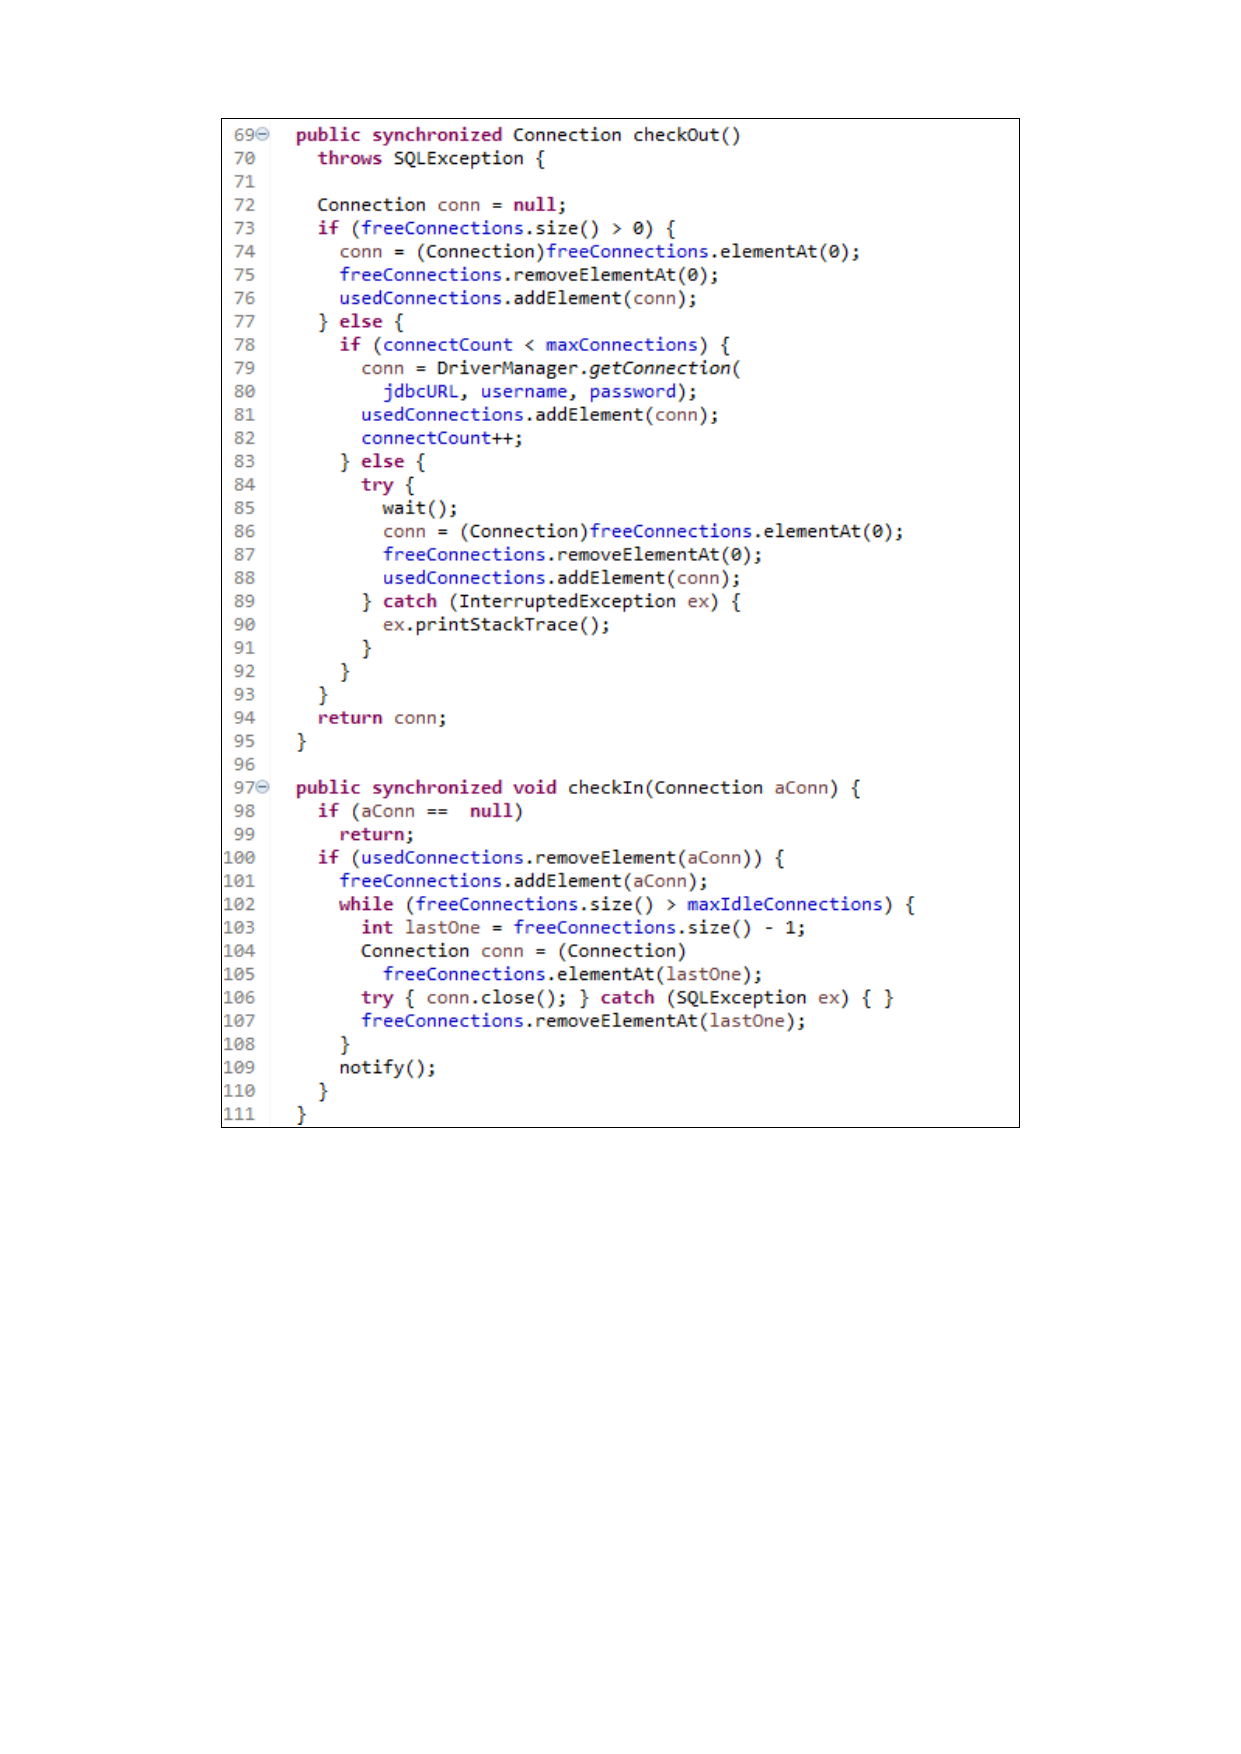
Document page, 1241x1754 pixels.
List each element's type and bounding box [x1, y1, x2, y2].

picture [223, 121, 1017, 1125]
